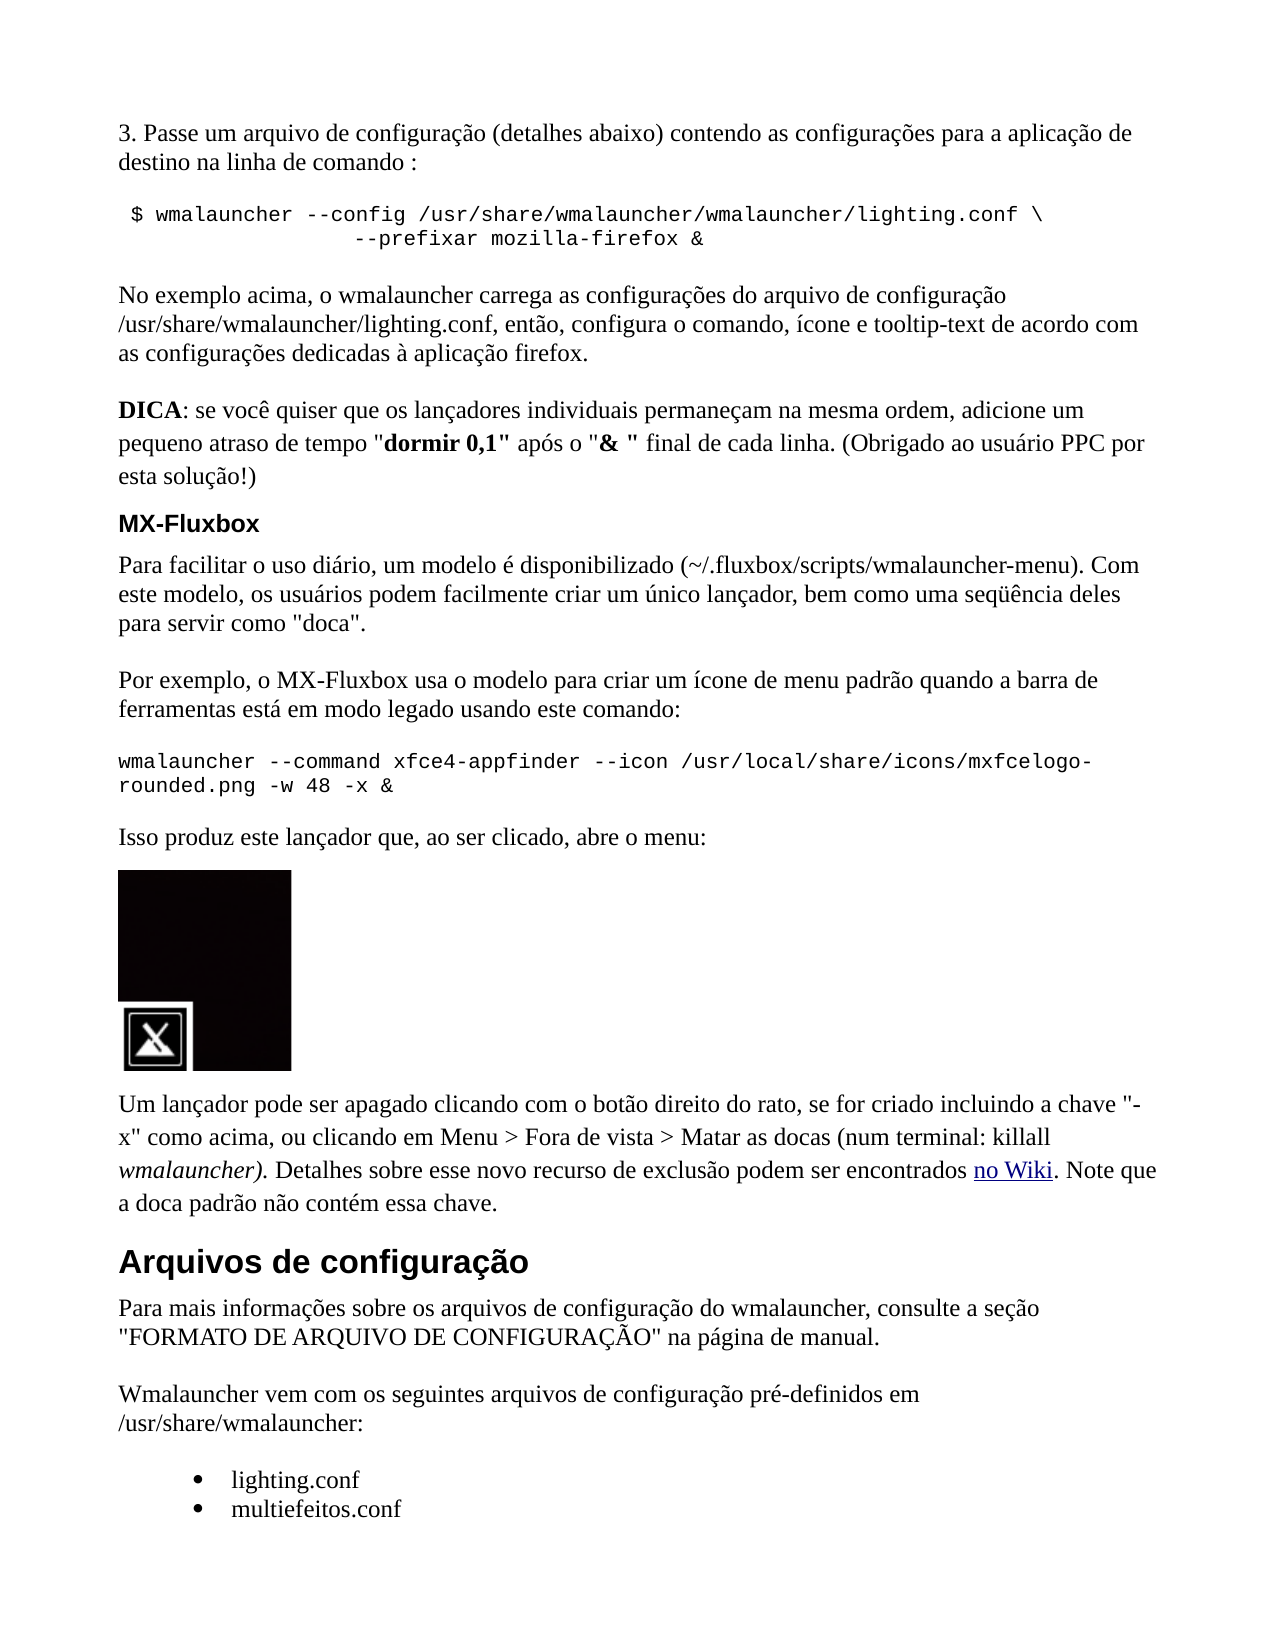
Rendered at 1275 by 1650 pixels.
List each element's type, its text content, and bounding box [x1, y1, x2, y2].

text No exemplo acima, o wmalauncher carrega as configurações do arquivo de configuração /usr/share/wmalauncher/lighting.conf, então, configura o comando, ícone e tooltip-text de acordo com as configurações dedicadas à aplicação firefox. [118, 280, 1157, 367]
text 3. Passe um arquivo de configuração (detalhes abaixo) contendo as configurações para a aplicação de destino na linha de comando : [118, 118, 1157, 176]
text Isso produz este lançador que, ao ser clicado, abre o menu: [118, 822, 1157, 851]
list lighting.conf [194, 1465, 1157, 1494]
text Por exemplo, o MX-Fluxbox usa o modelo para criar um ícone de menu padrão quando a barra de ferramentas está em modo legado usando este comando: [118, 665, 1157, 723]
text Wmalauncher vem com os seguintes arquivos de configuração pré-definidos em /usr/share/wmalauncher: [118, 1379, 1157, 1437]
text wmalauncher --command xfce4-appfinder --icon /usr/local/share/icons/mxfcelogo-rounded.png -w 48 -x & [118, 752, 1157, 799]
subtitle MX-Fluxbox [118, 509, 1157, 538]
text --prefixar mozilla-firefox & [118, 228, 1157, 252]
text Um lançador pode ser apagado clicando com o botão direito do rato, se for criado incluindo a chave "-x" como acima, ou clicando em Menu > Fora de vista > Matar as docas (num terminal: killall wmalauncher). Detalhes sobre esse novo recurso de exclusão podem ser encontrados no Wiki. Note que a doca padrão não contém essa chave. [118, 1089, 1157, 1217]
picture [118, 870, 292, 1071]
text $ wmalauncher --config /usr/share/wmalauncher/wmalauncher/lighting.conf \ [118, 204, 1157, 228]
subtitle Arquivos de configuração [118, 1242, 1157, 1280]
list multiefeitos.conf [194, 1494, 1157, 1523]
text Para facilitar o uso diário, um modelo é disponibilizado (~/.fluxbox/scripts/wmalauncher-menu). Com este modelo, os usuários podem facilmente criar um único lançador, bem como uma seqüência deles para servir como "doca". [118, 550, 1157, 637]
text DICA: se você quiser que os lançadores individuais permaneçam na mesma ordem, adicione um pequeno atraso de tempo "dormir 0,1" após o "& " final de cada linha. (Obrigado ao usuário PPC por esta solução!) [118, 395, 1157, 490]
text Para mais informações sobre os arquivos de configuração do wmalauncher, consulte a seção "FORMATO DE ARQUIVO DE CONFIGURAÇÃO" na página de manual. [118, 1293, 1157, 1350]
